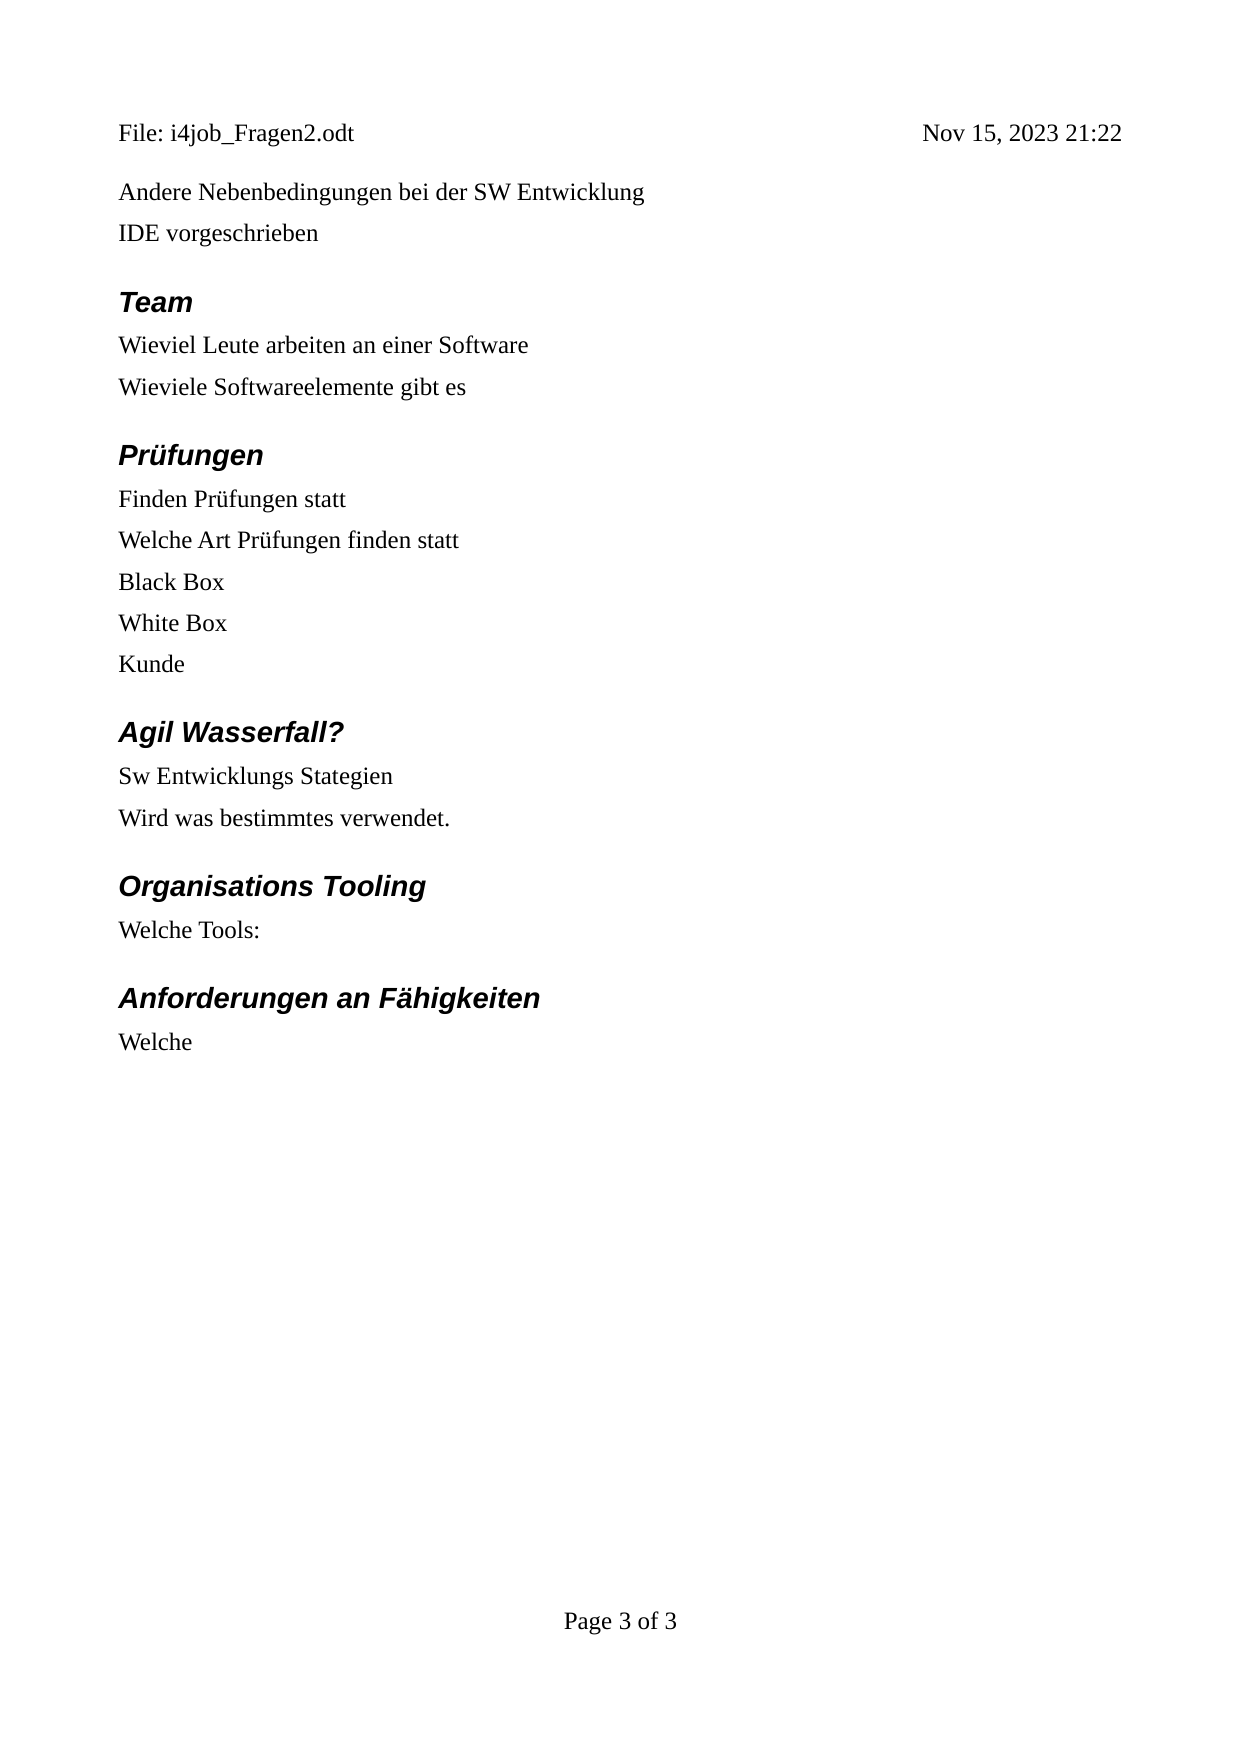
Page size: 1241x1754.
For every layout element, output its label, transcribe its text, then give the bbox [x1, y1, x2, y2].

text Welche Art Prüfungen finden statt [118, 525, 1122, 554]
subtitle Agil Wasserfall? [118, 715, 1122, 749]
text Sw Entwicklungs Stategien [118, 761, 1122, 790]
subtitle Anforderungen an Fähigkeiten [118, 981, 1122, 1015]
text White Box [118, 608, 1122, 637]
text Finden Prüfungen statt [118, 484, 1122, 513]
subtitle Prüfungen [118, 438, 1122, 472]
text Black Box [118, 567, 1122, 595]
text Welche Tools: [118, 915, 1122, 944]
subtitle Organisations Tooling [118, 869, 1122, 902]
text Wieviele Softwareelemente gibt es [118, 372, 1122, 401]
text Wieviel Leute arbeiten an einer Software [118, 331, 1122, 359]
text IDE vorgeschrieben [118, 218, 1122, 247]
text Andere Nebenbedingungen bei der SW Entwicklung [118, 177, 1122, 206]
text Kunde [118, 649, 1122, 678]
subtitle Team [118, 284, 1122, 318]
text Welche [118, 1027, 1122, 1056]
text Wird was bestimmtes verwendet. [118, 803, 1122, 831]
